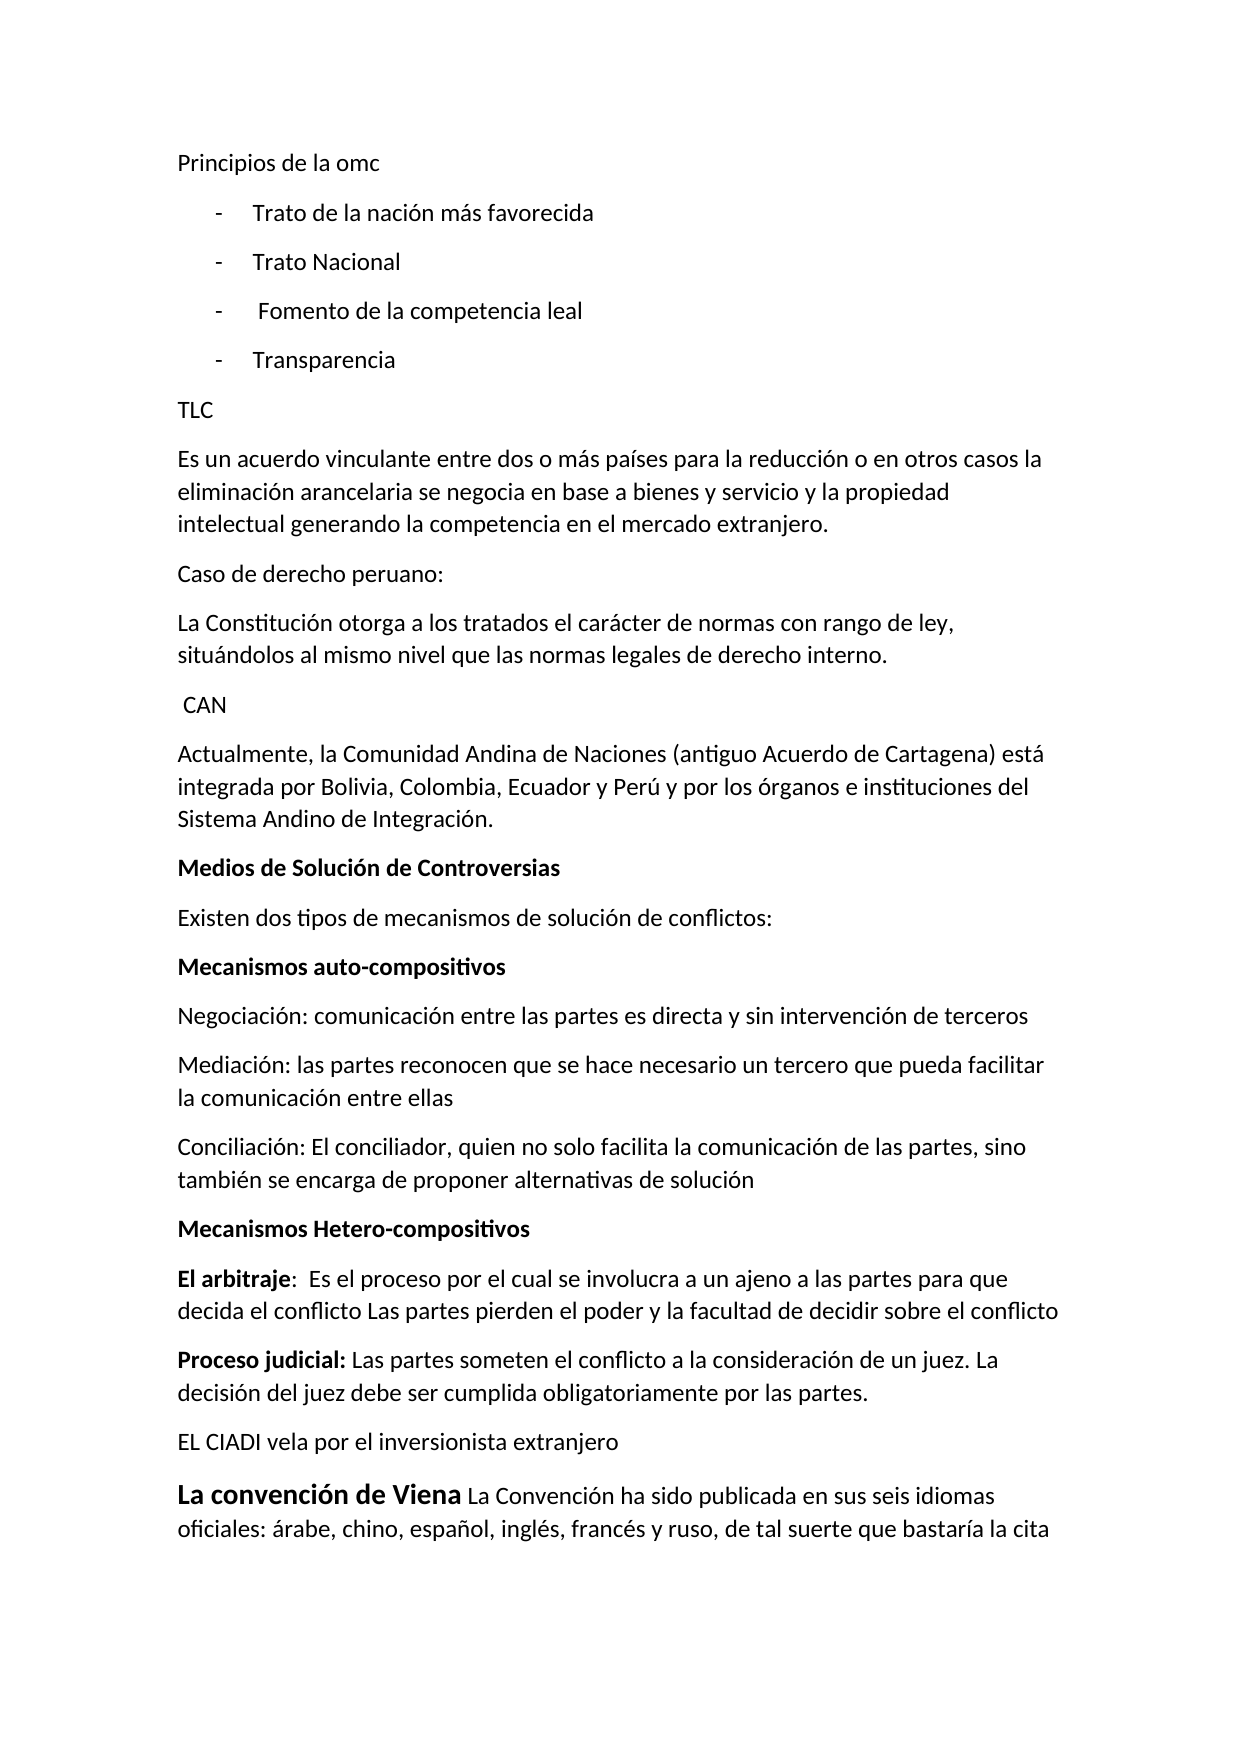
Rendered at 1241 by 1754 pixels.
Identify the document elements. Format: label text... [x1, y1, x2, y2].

text La Constitución otorga a los tratados el carácter de normas con rango de ley, situándolos al mismo nivel que las normas legales de derecho interno. [177, 607, 1063, 670]
text La convención de Viena La Convención ha sido publicada en sus seis idiomas oficiales: árabe, chino, español, inglés, francés y ruso, de tal suerte que bastaría la cita [177, 1476, 1063, 1544]
text Principios de la omc [177, 148, 1063, 178]
list Transparencia [215, 345, 1063, 375]
text Mediación: las partes reconocen que se hace necesario un tercero que pueda facilitar la comunicación entre ellas [177, 1050, 1063, 1113]
text Negociación: comunicación entre las partes es directa y sin intervención de terceros [177, 1000, 1063, 1031]
list Trato Nacional [215, 246, 1063, 277]
text Conciliación: El conciliador, quien no solo facilita la comunicación de las partes, sino también se encarga de proponer alternativas de solución [177, 1132, 1063, 1195]
text Mecanismos auto-compositivos [177, 951, 1063, 982]
text Mecanismos Hetero-compositivos [177, 1213, 1063, 1244]
list Fomento de la competencia leal [215, 295, 1063, 326]
text Es un acuerdo vinculante entre dos o más países para la reducción o en otros casos la eliminación arancelaria se negocia en base a bienes y servicio y la propiedad intelectual generando la competencia en el mercado extranjero. [177, 443, 1063, 539]
text EL CIADI vela por el inversionista extranjero [177, 1426, 1063, 1457]
text El arbitraje: Es el proceso por el cual se involucra a un ajeno a las partes para que decida el conflicto Las partes pierden el poder y la facultad de decidir sobre el conflicto [177, 1263, 1063, 1326]
text Caso de derecho peruano: [177, 558, 1063, 588]
text TLC [177, 394, 1063, 424]
text Existen dos tipos de mecanismos de solución de conflictos: [177, 902, 1063, 932]
list Trato de la nación más favorecida [215, 197, 1063, 227]
text Proceso judicial: Las partes someten el conflicto a la consideración de un juez. La decisión del juez debe ser cumplida obligatoriamente por las partes. [177, 1344, 1063, 1408]
text CAN [177, 689, 1063, 719]
text Actualmente, la Comunidad Andina de Naciones (antiguo Acuerdo de Cartagena) está integrada por Bolivia, Colombia, Ecuador y Perú y por los órganos e instituciones del Sistema Andino de Integración. [177, 738, 1063, 834]
text Medios de Solución de Controversias [177, 853, 1063, 883]
